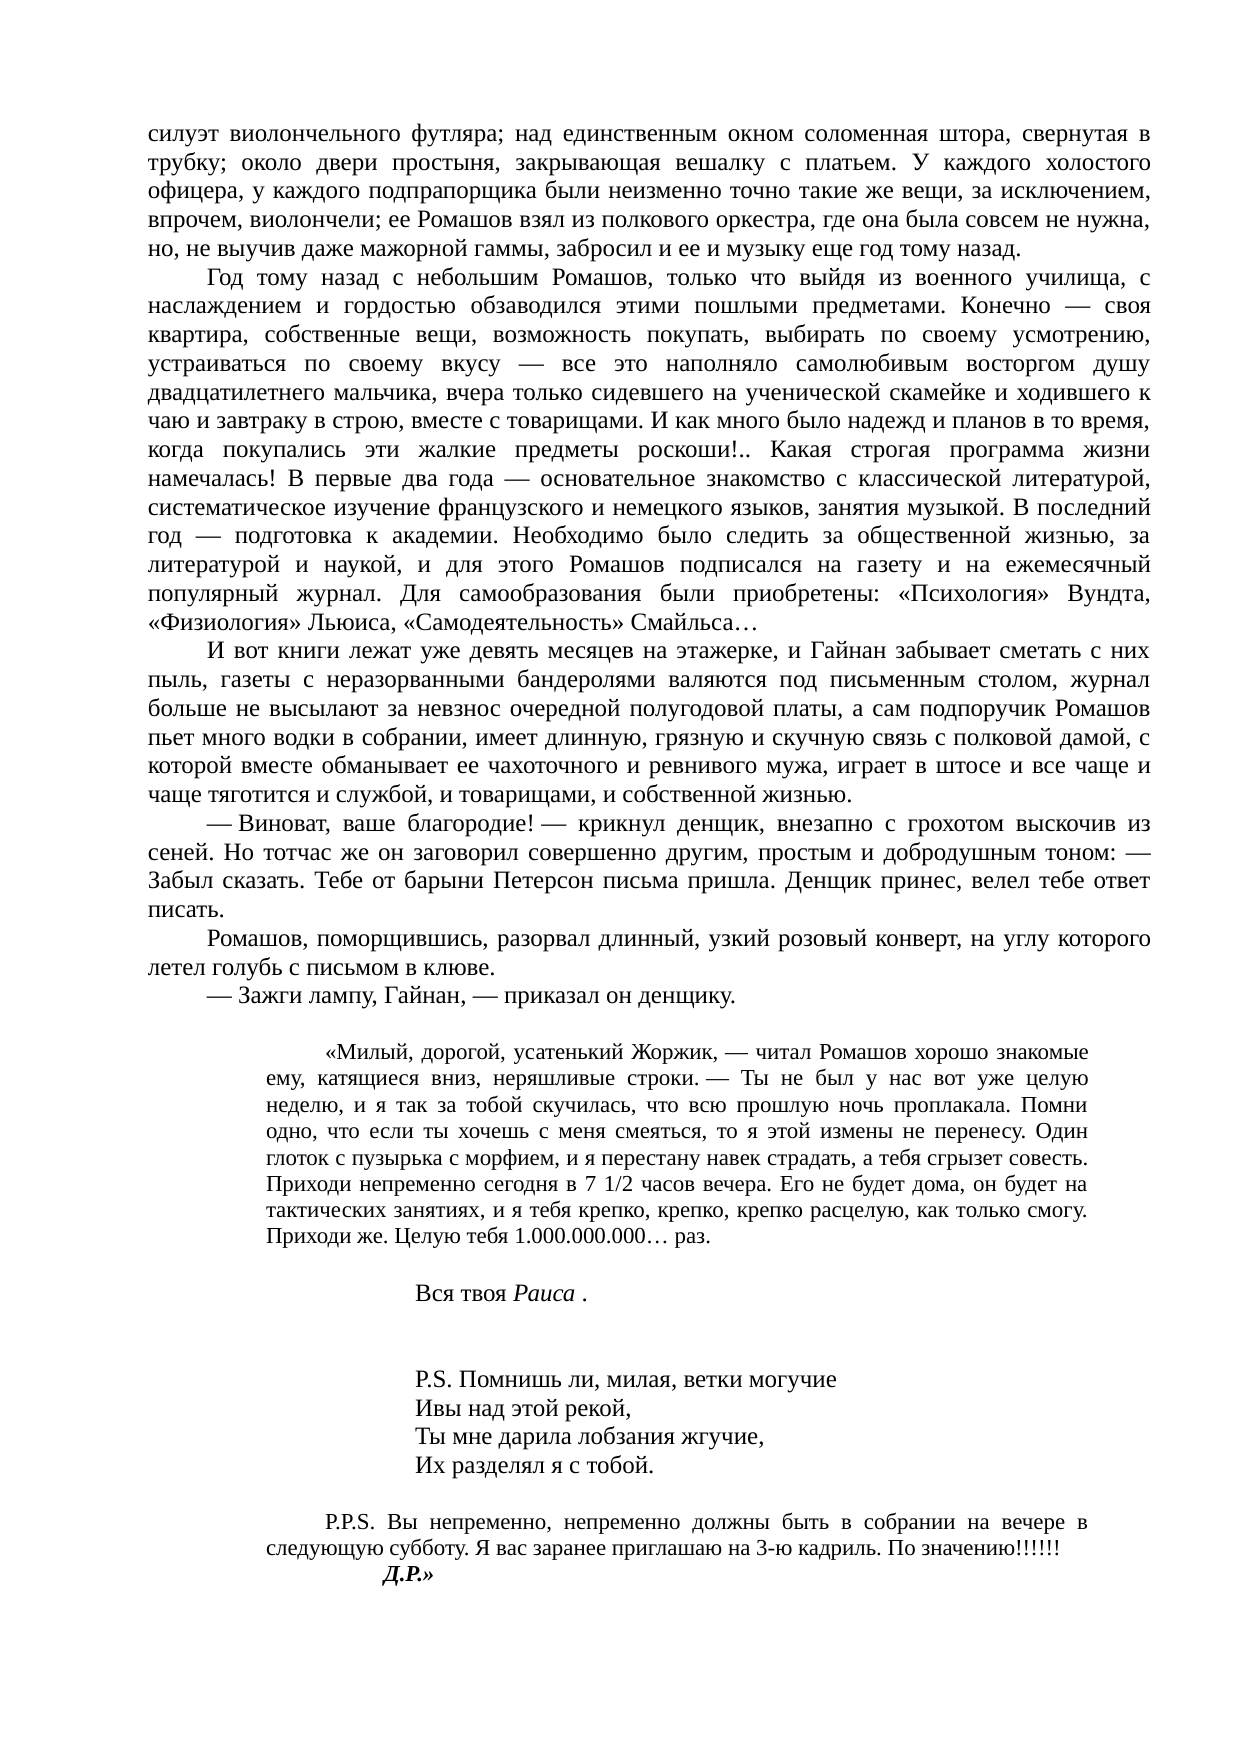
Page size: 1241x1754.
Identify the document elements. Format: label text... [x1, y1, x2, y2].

text «Милый, дорогой, усатенький Жоржик, — читал Ромашов хорошо знакомые ему, катящиеся вниз, неряшливые строки. — Ты не был у нас вот уже целую неделю, и я так за тобой скучилась, что всю прошлую ночь проплакала. Помни одно, что если ты хочешь с меня смеяться, то я этой измены не перенесу. Один глоток с пузырька с морфием, и я перестану навек страдать, а тебя сгрызет совесть. Приходи непременно сегодня в 7 1/2 часов вечера. Его не будет дома, он будет на тактических занятиях, и я тебя крепко, крепко, крепко расцелую, как только смогу. Приходи же. Целую тебя 1.000.000.000… раз. [266, 1038, 1089, 1249]
text Ромашов, поморщившись, разорвал длинный, узкий розовый конверт, на углу которого летел голубь с письмом в клюве. [148, 923, 1152, 981]
text Ивы над этой рекой, [356, 1393, 1089, 1421]
text И вот книги лежат уже девять месяцев на этажерке, и Гайнан забывает сметать с них пыль, газеты с неразорванными бандеролями валяются под письменным столом, журнал больше не высылают за невзнос очередной полугодовой платы, а сам подпоручик Ромашов пьет много водки в собрании, имеет длинную, грязную и скучную связь с полковой дамой, с которой вместе обманывает ее чахоточного и ревнивого мужа, играет в штосе и все чаще и чаще тяготится и службой, и товарищами, и собственной жизнью. [148, 636, 1152, 808]
text P.P.S. Вы непременно, непременно должны быть в собрании на вечере в следующую субботу. Я вас заранее приглашаю на 3-ю кадриль. По значению!!!!!! [266, 1508, 1089, 1560]
text — Виноват, ваше благородие! — крикнул денщик, внезапно с грохотом выскочив из сеней. Но тотчас же он заговорил совершенно другим, простым и добродушным тоном: — Забыл сказать. Тебе от барыни Петерсон письма пришла. Денщик принес, велел тебе ответ писать. [148, 808, 1152, 923]
text Д.Р.» [325, 1560, 1089, 1587]
text Их разделял я с тобой. [356, 1450, 1089, 1479]
text Год тому назад с небольшим Ромашов, только что выйдя из военного училища, с наслаждением и гордостью обзаводился этими пошлыми предметами. Конечно — своя квартира, собственные вещи, возможность покупать, выбирать по своему усмотрению, устраиваться по своему вкусу — все это наполняло самолюбивым восторгом душу двадцатилетнего мальчика, вчера только сидевшего на ученической скамейке и ходившего к чаю и завтраку в строю, вместе с товарищами. И как много было надежд и планов в то время, когда покупались эти жалкие предметы роскоши!.. Какая строгая программа жизни намечалась! В первые два года — основательное знакомство с классической литературой, систематическое изучение французского и немецкого языков, занятия музыкой. В последний год — подготовка к академии. Необходимо было следить за общественной жизнью, за литературой и наукой, и для этого Ромашов подписался на газету и на ежемесячный популярный журнал. Для самообразования были приобретены: «Психология» Вундта, «Физиология» Льюиса, «Самодеятельность» Смайльса… [148, 262, 1152, 636]
text P.S. Помнишь ли, милая, ветки могучие [356, 1364, 1089, 1393]
text силуэт виолончельного футляра; над единственным окном соломенная штора, свернутая в трубку; около двери простыня, закрывающая вешалку с платьем. У каждого холостого офицера, у каждого подпрапорщика были неизменно точно такие же вещи, за исключением, впрочем, виолончели; ее Ромашов взял из полкового оркестра, где она была совсем не нужна, но, не выучив даже мажорной гаммы, забросил и ее и музыку еще год тому назад. [148, 118, 1152, 262]
text — Зажги лампу, Гайнан, — приказал он денщику. [148, 981, 1152, 1009]
text Ты мне дарила лобзания жгучие, [356, 1421, 1089, 1450]
text Вся твоя Раиса . [356, 1278, 1089, 1306]
